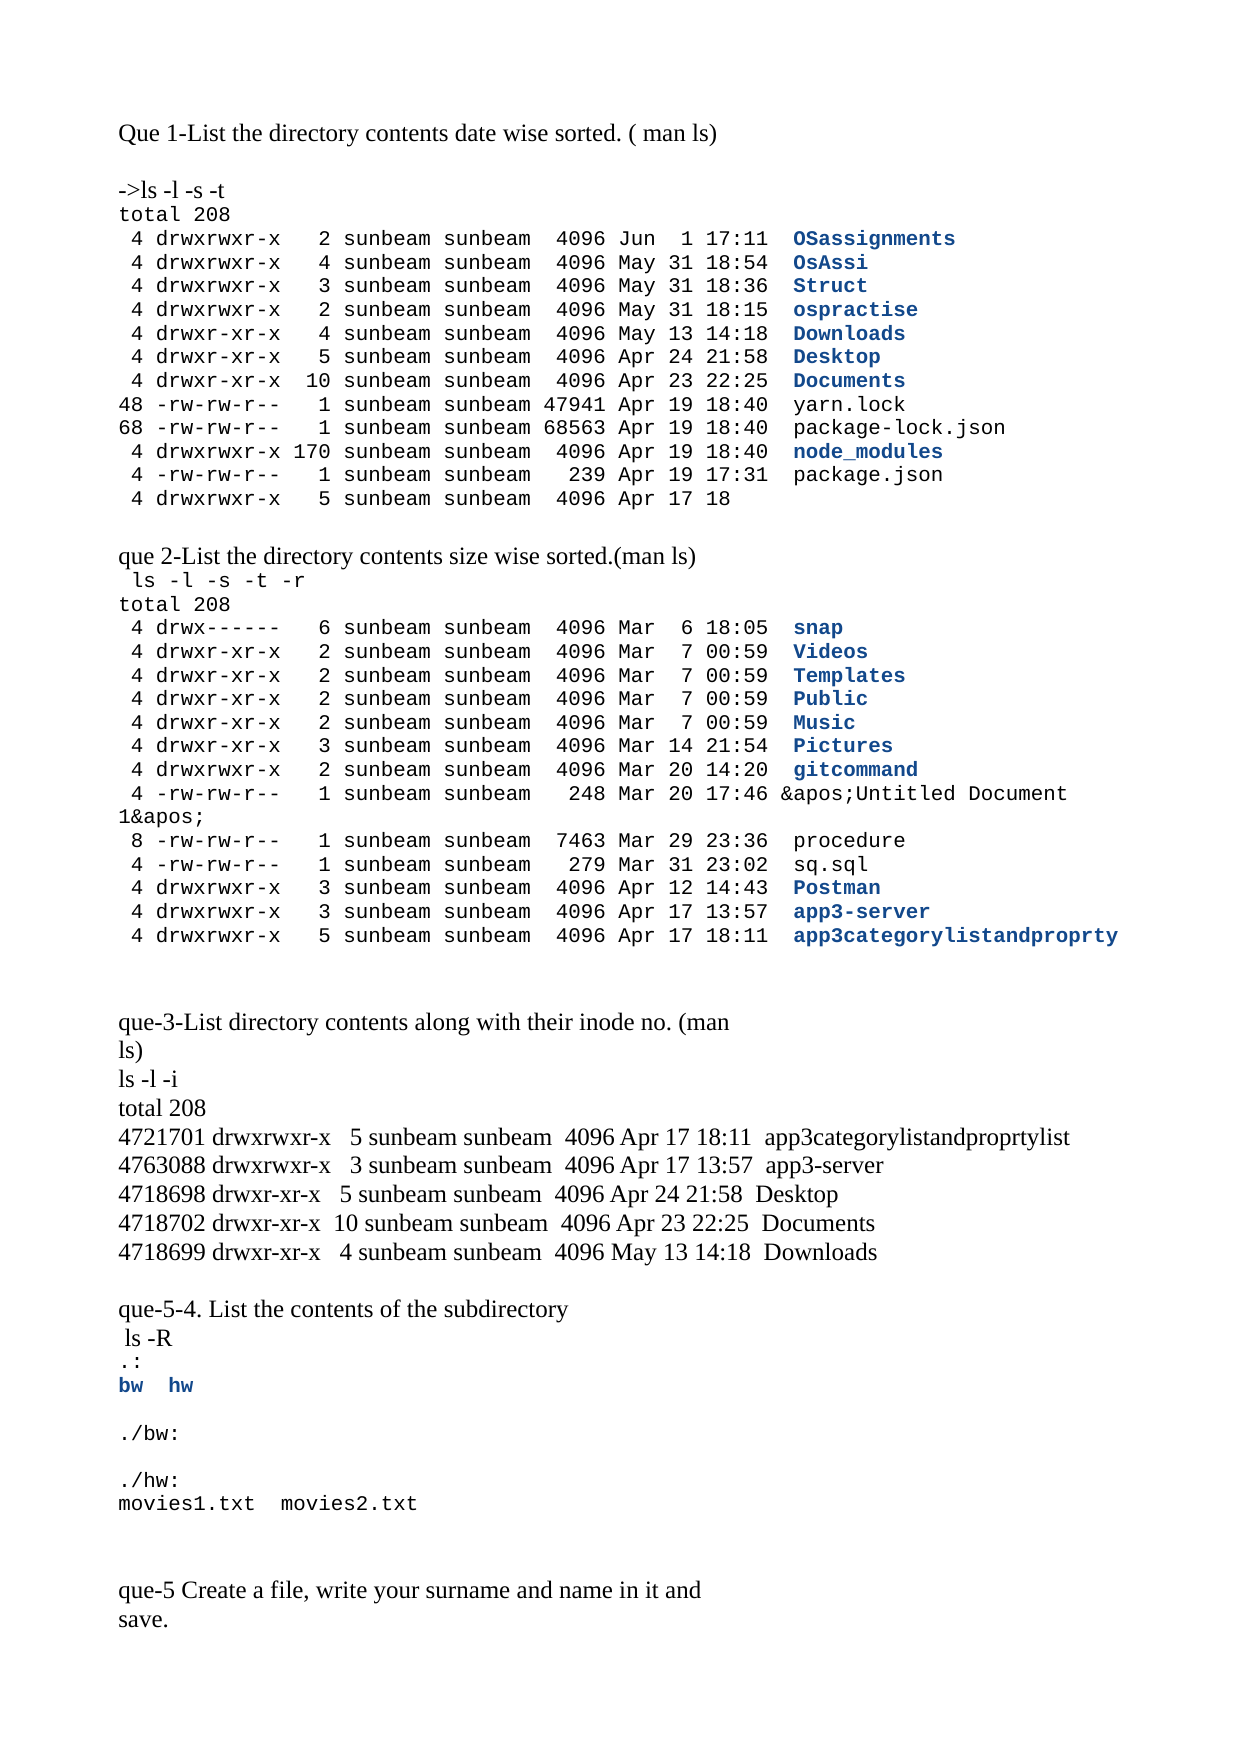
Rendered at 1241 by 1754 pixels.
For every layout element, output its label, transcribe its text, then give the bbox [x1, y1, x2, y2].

text 4 drwxr-xr-x 2 sunbeam sunbeam 4096 Mar 7 00:59 Music [118, 712, 1122, 736]
text ./hw: [118, 1470, 1122, 1493]
text 4 drwxrwxr-x 2 sunbeam sunbeam 4096 May 31 18:15 ospractise [118, 299, 1122, 323]
text 4 drwxrwxr-x 2 sunbeam sunbeam 4096 Jun 1 17:11 OSassignments [118, 228, 1122, 252]
text 4718702 drwxr-xr-x 10 sunbeam sunbeam 4096 Apr 23 22:25 Documents [118, 1208, 1122, 1237]
text movies1.txt movies2.txt [118, 1493, 1122, 1517]
text 4 drwxrwxr-x 3 sunbeam sunbeam 4096 Apr 12 14:43 Postman [118, 877, 1122, 901]
text 4 drwxrwxr-x 2 sunbeam sunbeam 4096 Mar 20 14:20 gitcommand [118, 759, 1122, 783]
text 4 drwxrwxr-x 3 sunbeam sunbeam 4096 Apr 17 13:57 app3-server [118, 901, 1122, 925]
text total 208 [118, 204, 1122, 228]
text 4 drwxr-xr-x 5 sunbeam sunbeam 4096 Apr 24 21:58 Desktop [118, 346, 1122, 370]
text 4 drwxrwxr-x 5 sunbeam sunbeam 4096 Apr 17 18:11 app3categorylistandproprty [118, 925, 1122, 948]
text 4 drwxrwxr-x 5 sunbeam sunbeam 4096 Apr 17 18 [118, 488, 1122, 512]
text 48 -rw-rw-r-- 1 sunbeam sunbeam 47941 Apr 19 18:40 yarn.lock [118, 393, 1122, 417]
text 8 -rw-rw-r-- 1 sunbeam sunbeam 7463 Mar 29 23:36 procedure [118, 830, 1122, 854]
text 4 drwxr-xr-x 2 sunbeam sunbeam 4096 Mar 7 00:59 Videos [118, 641, 1122, 664]
text 4 drwxr-xr-x 4 sunbeam sunbeam 4096 May 13 14:18 Downloads [118, 323, 1122, 346]
text ls -R [118, 1323, 1122, 1352]
text .: [118, 1352, 1122, 1375]
text ./bw: [118, 1422, 1122, 1446]
text 4718698 drwxr-xr-x 5 sunbeam sunbeam 4096 Apr 24 21:58 Desktop [118, 1179, 1122, 1208]
text 4 drwxr-xr-x 2 sunbeam sunbeam 4096 Mar 7 00:59 Templates [118, 664, 1122, 688]
text 4 -rw-rw-r-- 1 sunbeam sunbeam 248 Mar 20 17:46 &apos;Untitled Document 1&apos; [118, 783, 1122, 830]
text bw hw [118, 1375, 1122, 1399]
text total 208 [118, 1093, 1122, 1122]
text 4 drwxrwxr-x 170 sunbeam sunbeam 4096 Apr 19 18:40 node_modules [118, 441, 1122, 464]
text 4763088 drwxrwxr-x 3 sunbeam sunbeam 4096 Apr 17 13:57 app3-server [118, 1150, 1122, 1179]
text 4 drwxrwxr-x 4 sunbeam sunbeam 4096 May 31 18:54 OsAssi [118, 252, 1122, 275]
text 4721701 drwxrwxr-x 5 sunbeam sunbeam 4096 Apr 17 18:11 app3categorylistandproprtylist [118, 1122, 1122, 1150]
text ls) [118, 1035, 1122, 1064]
text 4 drwx------ 6 sunbeam sunbeam 4096 Mar 6 18:05 snap [118, 617, 1122, 641]
text 68 -rw-rw-r-- 1 sunbeam sunbeam 68563 Apr 19 18:40 package-lock.json [118, 417, 1122, 441]
text que-5-4. List the contents of the subdirectory [118, 1294, 1122, 1323]
text total 208 [118, 594, 1122, 617]
text ->ls -l -s -t [118, 176, 1122, 204]
text que 2-List the directory contents size wise sorted.(man ls) [118, 541, 1122, 570]
text Que 1-List the directory contents date wise sorted. ( man ls) [118, 118, 1122, 147]
text ls -l -s -t -r [118, 570, 1122, 594]
text 4 -rw-rw-r-- 1 sunbeam sunbeam 279 Mar 31 23:02 sq.sql [118, 854, 1122, 877]
text 4 drwxr-xr-x 10 sunbeam sunbeam 4096 Apr 23 22:25 Documents [118, 370, 1122, 393]
text ls -l -i [118, 1064, 1122, 1093]
text 4 -rw-rw-r-- 1 sunbeam sunbeam 239 Apr 19 17:31 package.json [118, 464, 1122, 488]
text save. [118, 1604, 1122, 1633]
text 4 drwxrwxr-x 3 sunbeam sunbeam 4096 May 31 18:36 Struct [118, 275, 1122, 299]
text que-5 Create a file, write your surname and name in it and [118, 1575, 1122, 1604]
text 4 drwxr-xr-x 2 sunbeam sunbeam 4096 Mar 7 00:59 Public [118, 688, 1122, 712]
text 4718699 drwxr-xr-x 4 sunbeam sunbeam 4096 May 13 14:18 Downloads [118, 1237, 1122, 1265]
text 4 drwxr-xr-x 3 sunbeam sunbeam 4096 Mar 14 21:54 Pictures [118, 736, 1122, 759]
text que-3-List directory contents along with their inode no. (man [118, 1007, 1122, 1035]
